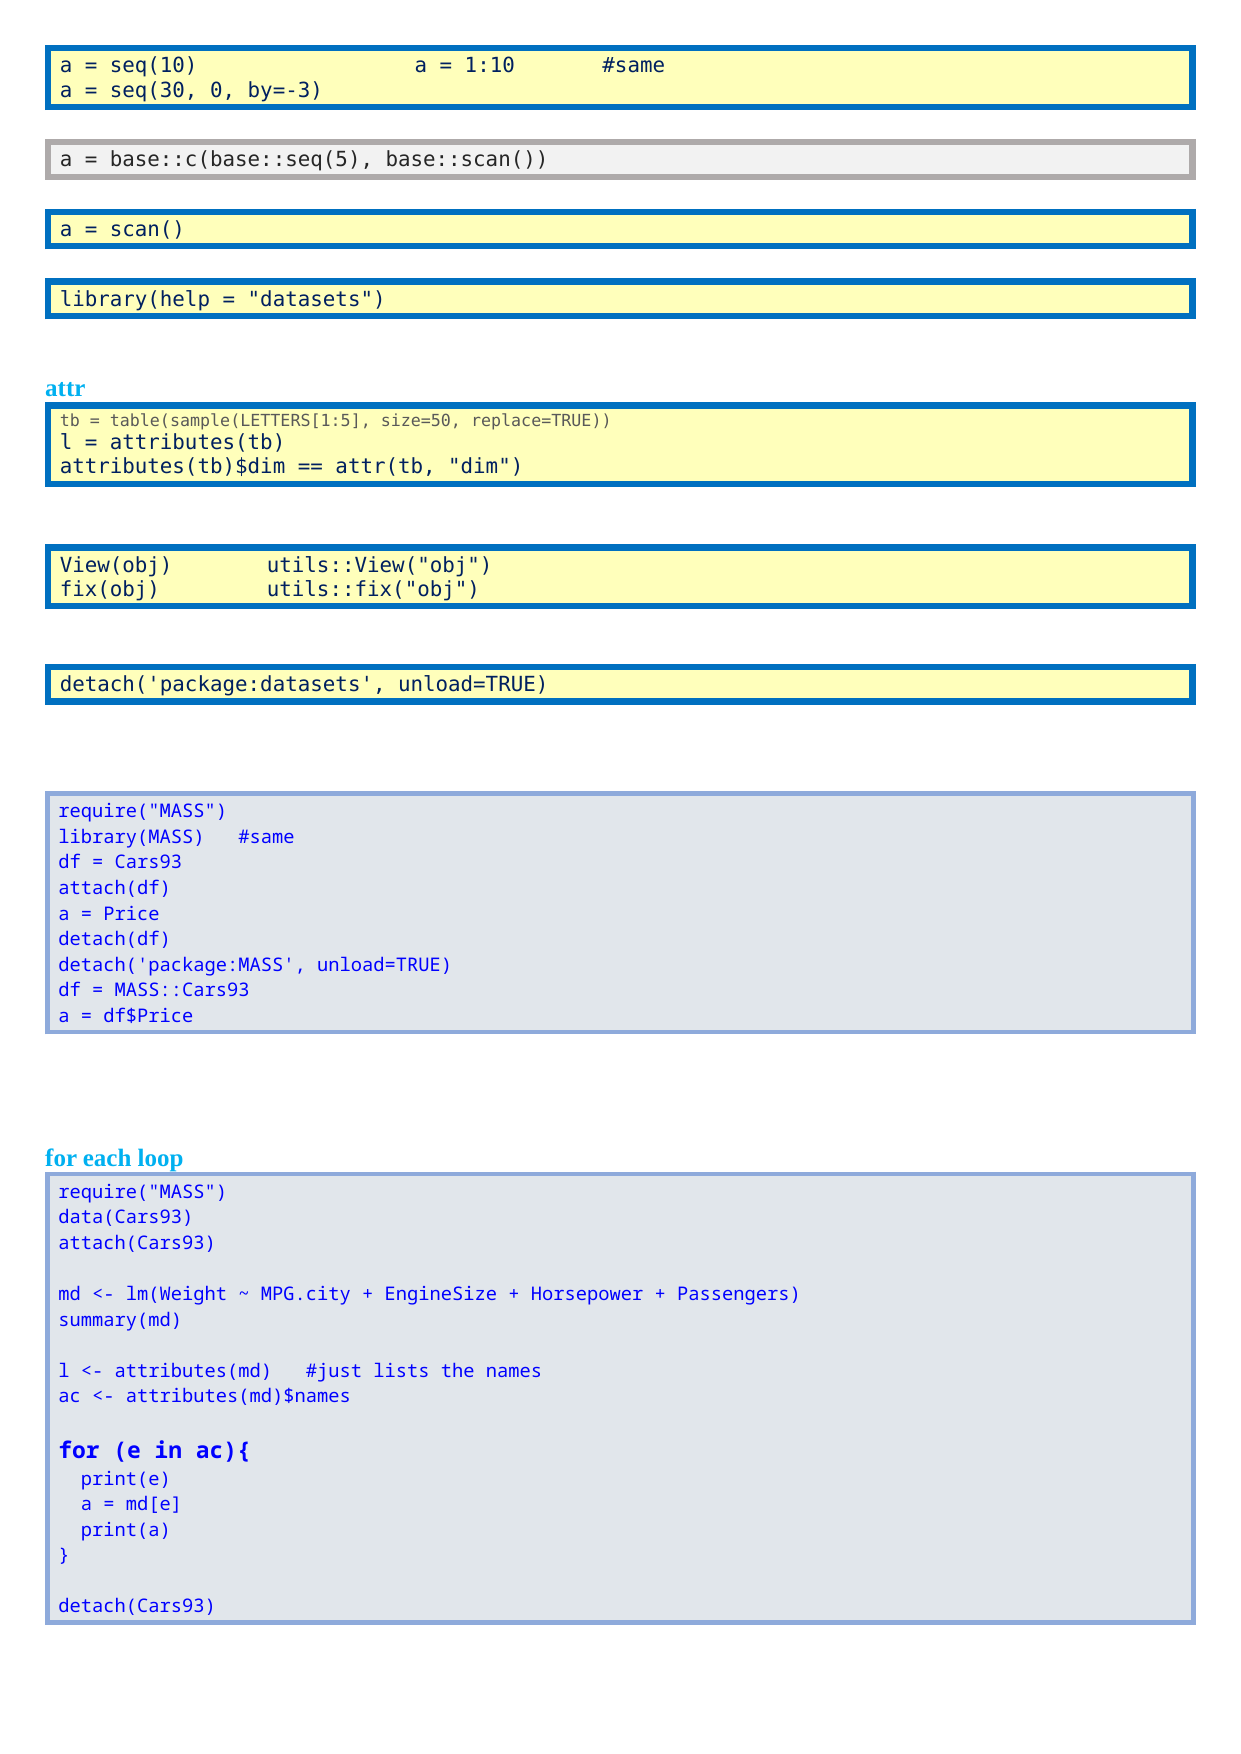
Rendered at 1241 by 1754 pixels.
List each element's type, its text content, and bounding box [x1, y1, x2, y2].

text detach(Cars93) [50, 1586, 1191, 1620]
text l <- attributes(md) #just lists the names [50, 1350, 1191, 1376]
text View(obj) utils::View("obj") [51, 551, 1189, 569]
text detach('package:MASS', unload=TRUE) [50, 944, 1191, 970]
text data(Cars93) [50, 1197, 1191, 1223]
text attach(df) [50, 868, 1191, 893]
text } [50, 1534, 1191, 1560]
text detach(df) [50, 919, 1191, 944]
text fix(obj) utils::fix("obj") [51, 569, 1189, 603]
text a = seq(30, 0, by=-3) [51, 69, 1189, 104]
text a = df$Price [50, 995, 1191, 1030]
text print(e) [50, 1458, 1191, 1483]
text library(MASS) #same [50, 817, 1191, 842]
text require("MASS") [50, 796, 1191, 817]
text library(help = "datasets") [51, 285, 1189, 313]
text a = base::c(base::seq(5), base::scan()) [51, 145, 1189, 174]
text df = Cars93 [50, 842, 1191, 868]
text attributes(tb)$dim == attr(tb, "dim") [51, 446, 1189, 481]
text a = Price [50, 893, 1191, 919]
text md <- lm(Weight ~ MPG.city + EngineSize + Horsepower + Passengers) [50, 1274, 1191, 1299]
text for (e in ac){ [50, 1427, 1191, 1458]
title attr [45, 373, 1196, 402]
text print(a) [50, 1509, 1191, 1534]
text detach('package:datasets', unload=TRUE) [51, 670, 1189, 698]
text require("MASS") [50, 1176, 1191, 1197]
text tb = table(sample(LETTERS[1:5], size=50, replace=TRUE)) [51, 409, 1189, 422]
text summary(md) [50, 1299, 1191, 1325]
title for each loop [45, 1143, 1196, 1172]
text a = scan() [51, 215, 1189, 243]
text attach(Cars93) [50, 1223, 1191, 1248]
text l = attributes(tb) [51, 422, 1189, 446]
text ac <- attributes(md)$names [50, 1376, 1191, 1401]
text df = MASS::Cars93 [50, 970, 1191, 995]
text a = seq(10) a = 1:10 #same [51, 51, 1189, 69]
text a = md[e] [50, 1483, 1191, 1509]
